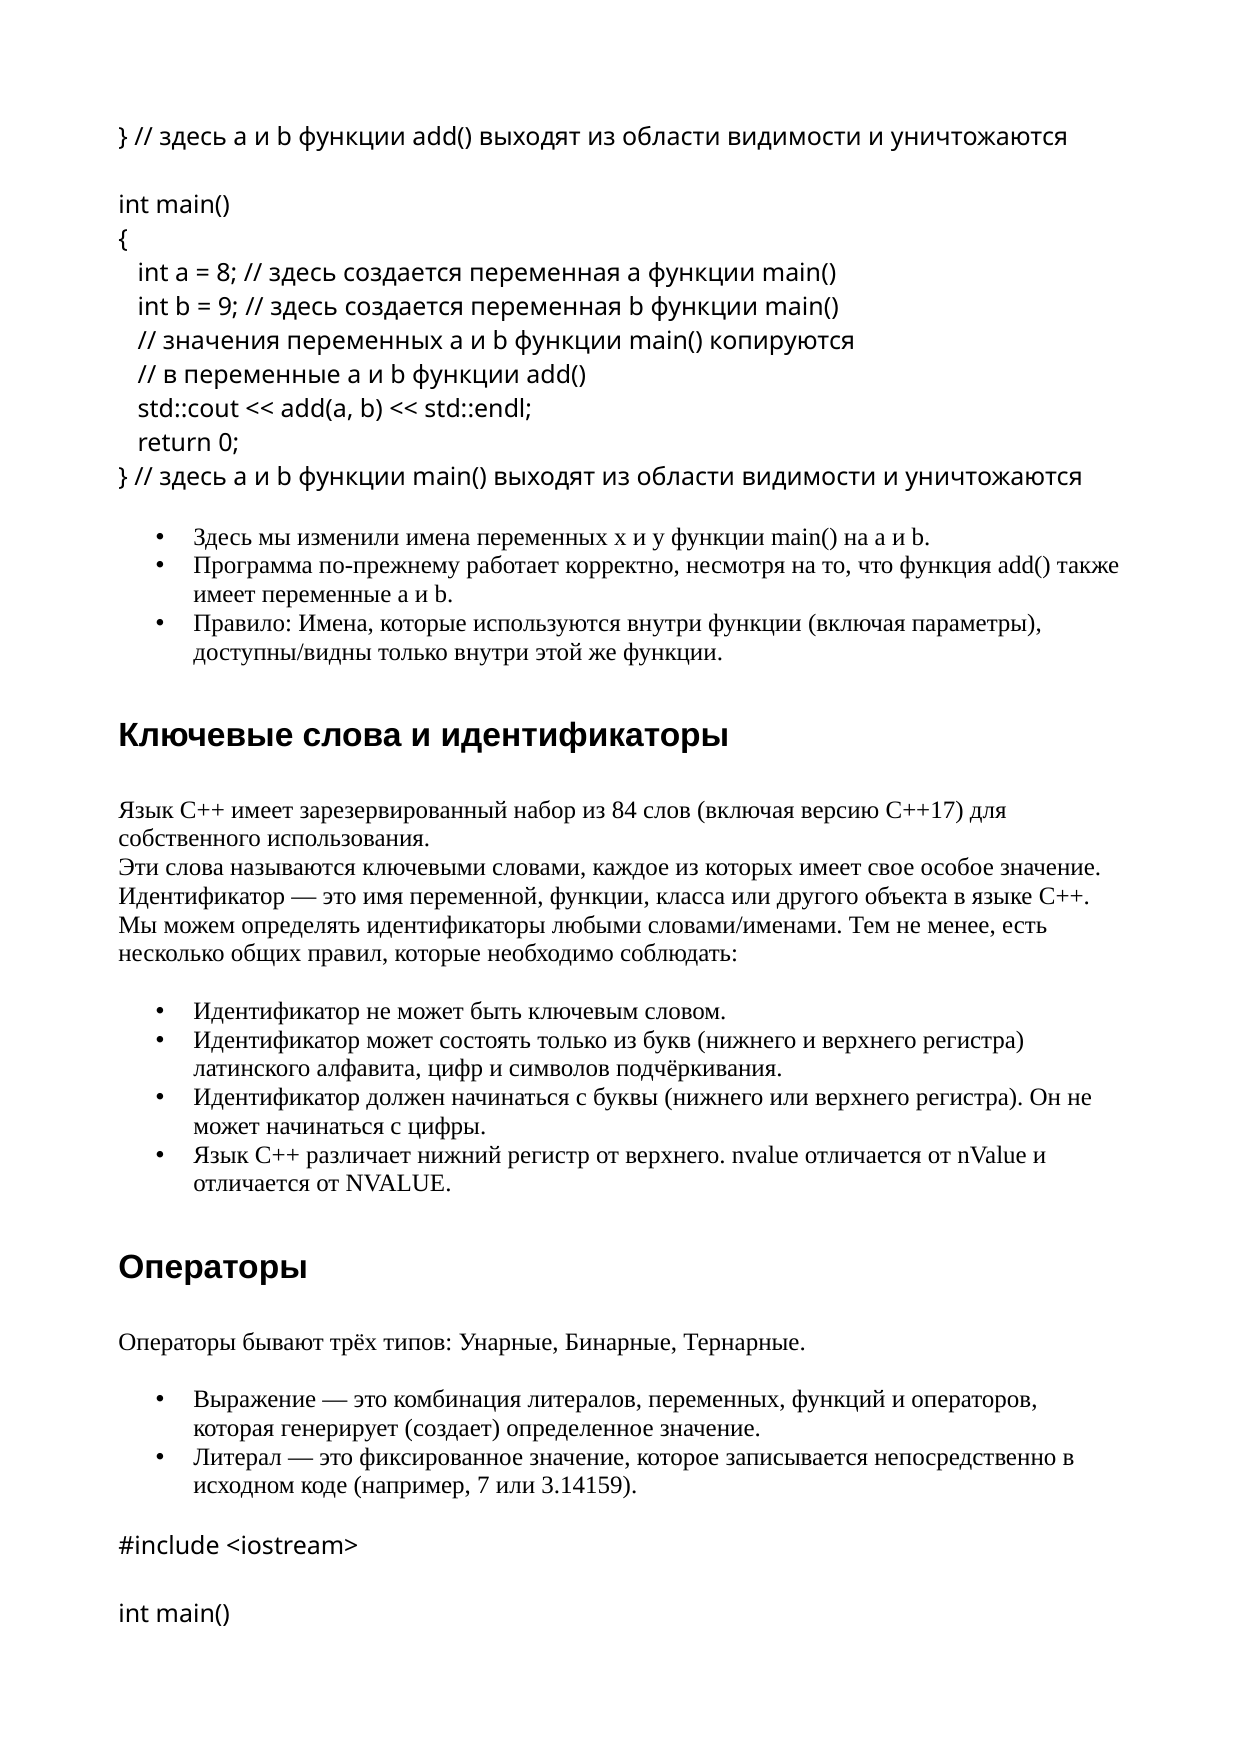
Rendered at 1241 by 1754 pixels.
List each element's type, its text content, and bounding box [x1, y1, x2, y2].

text int a = 8; // здесь создается переменная a функции main() [118, 254, 1122, 288]
text int main() [118, 1596, 1122, 1630]
list Идентификатор не может быть ключевым словом. [156, 996, 1122, 1025]
text Язык C++ имеет зарезервированный набор из 84 слов (включая версию С++17) для собственного использования. [118, 795, 1122, 852]
text // в переменные a и b функции add() [118, 357, 1122, 391]
list Здесь мы изменили имена переменных x и y функции main() на a и b. [156, 522, 1122, 550]
list Правило: Имена, которые используются внутри функции (включая параметры), доступны/видны только внутри этой же функции. [156, 608, 1122, 665]
list Выражение — это комбинация литералов, переменных, функций и операторов, которая генерирует (создает) определенное значение. [156, 1384, 1122, 1442]
text return 0; [118, 425, 1122, 459]
text int main() [118, 186, 1122, 220]
text } // здесь a и b функции main() выходят из области видимости и уничтожаются [118, 459, 1122, 493]
text } // здесь a и b функции add() выходят из области видимости и уничтожаются [118, 118, 1122, 152]
list Язык C++ различает нижний регистр от верхнего. nvalue отличается от nValue и отличается от NVALUE. [156, 1140, 1122, 1197]
text Эти слова называются ключевыми словами, каждое из которых имеет свое особое значение. [118, 852, 1122, 881]
text { [118, 220, 1122, 254]
text Операторы бывают трёх типов: Унарные, Бинарные, Тернарные. [118, 1327, 1122, 1356]
subtitle Ключевые слова и идентификаторы [118, 715, 1122, 753]
text #include <iostream> [118, 1528, 1122, 1562]
list Идентификатор может состоять только из букв (нижнего и верхнего регистра) латинского алфавита, цифр и символов подчёркивания. [156, 1025, 1122, 1082]
text Идентификатор — это имя переменной, функции, класса или другого объекта в языке C++. Мы можем определять идентификаторы любыми словами/именами. Тем не менее, есть несколько общих правил, которые необходимо соблюдать: [118, 881, 1122, 967]
list Литерал — это фиксированное значение, которое записывается непосредственно в исходном коде (например, 7 или 3.14159). [156, 1442, 1122, 1499]
subtitle Операторы [118, 1247, 1122, 1286]
text // значения переменных a и b функции main() копируются [118, 322, 1122, 357]
list Идентификатор должен начинаться с буквы (нижнего или верхнего регистра). Он не может начинаться с цифры. [156, 1082, 1122, 1140]
text int b = 9; // здесь создается переменная b функции main() [118, 288, 1122, 322]
text std::cout << add(a, b) << std::endl; [118, 391, 1122, 425]
list Программа по-прежнему работает корректно, несмотря на то, что функция add() также имеет переменные a и b. [156, 550, 1122, 608]
